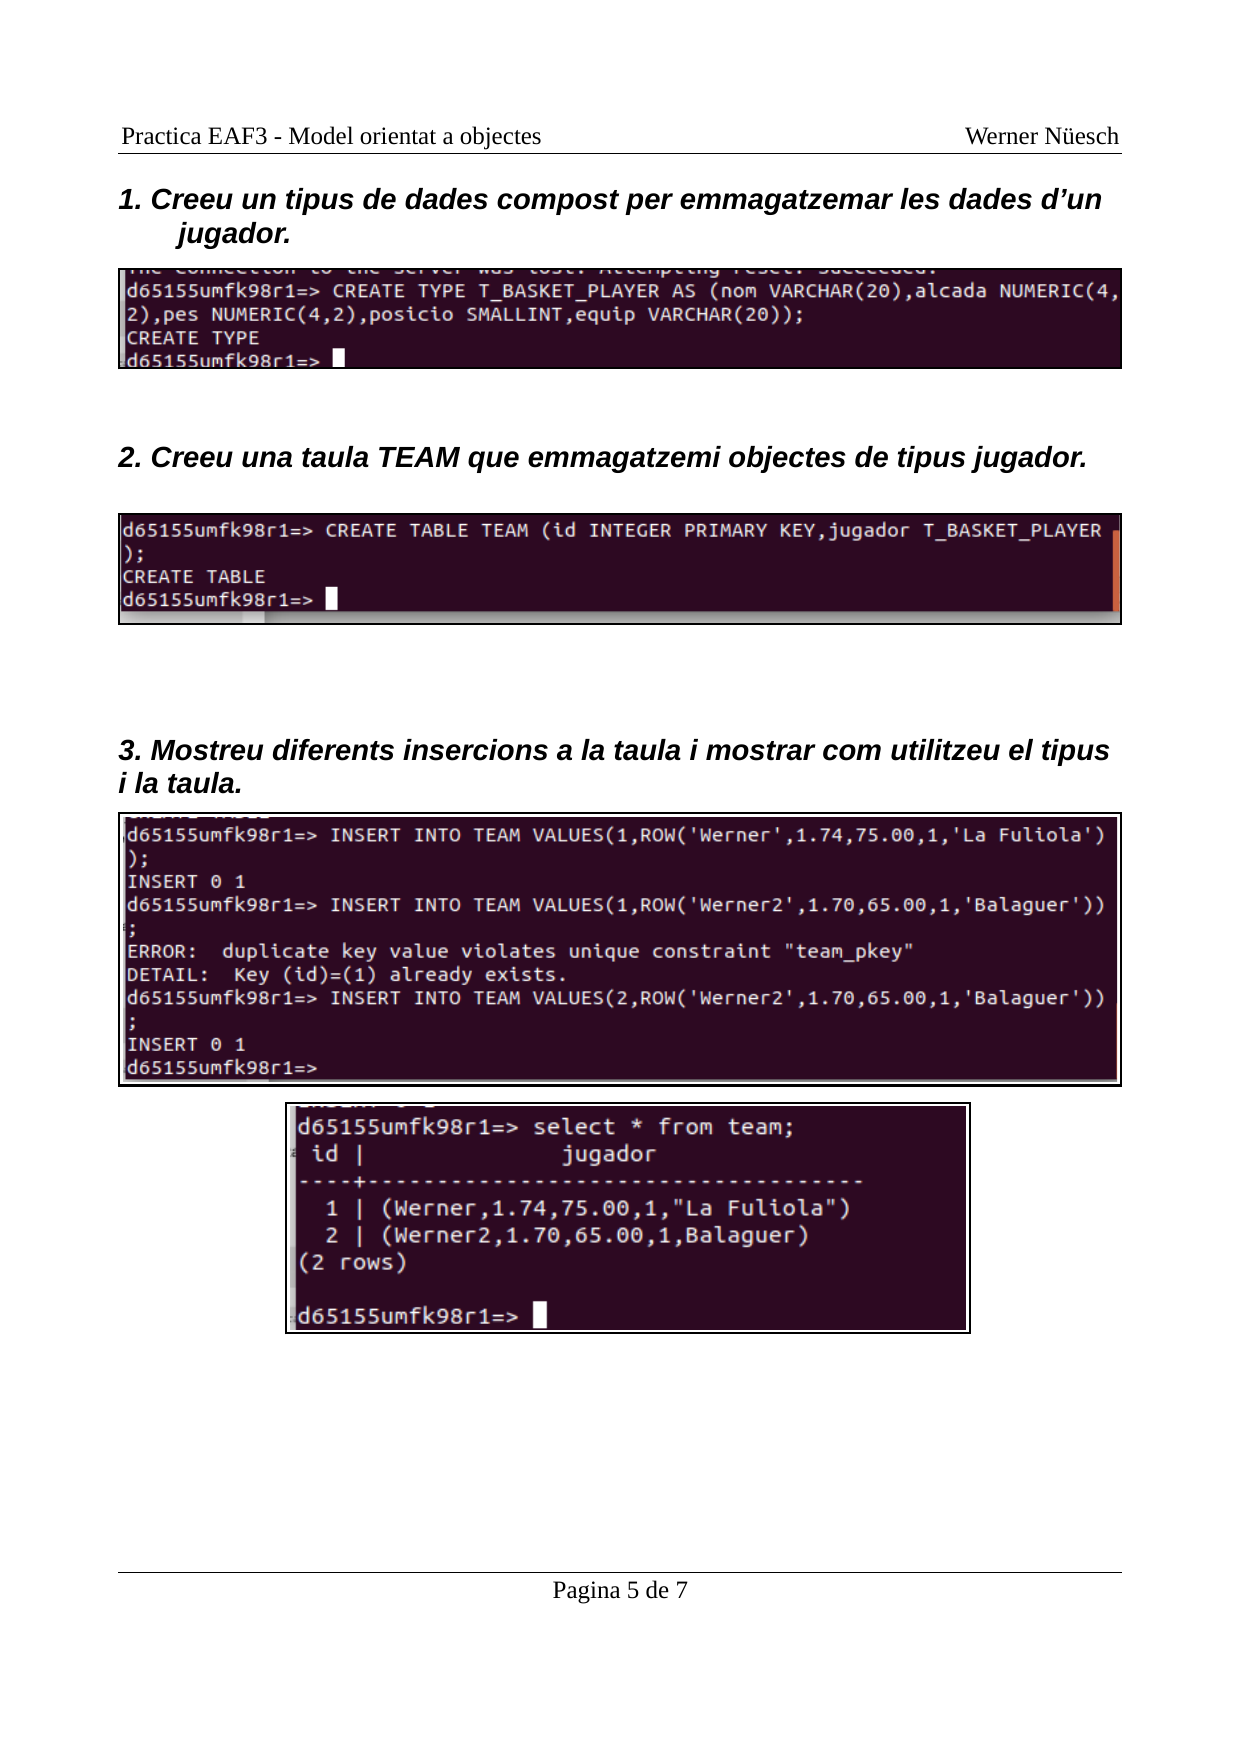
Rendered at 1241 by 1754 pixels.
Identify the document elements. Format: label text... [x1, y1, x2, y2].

picture [290, 1106, 966, 1330]
picture [120, 270, 1120, 367]
picture [120, 515, 1120, 623]
subtitle 2. Creeu una taula TEAM que emmagatzemi objectes de tipus jugador. [118, 440, 1122, 474]
picture [123, 817, 1118, 1082]
subtitle 3. Mostreu diferents insercions a la taula i mostrar com utilitzeu el tipus i la taula. [118, 733, 1122, 800]
subtitle 1. Creeu un tipus de dades compost per emmagatzemar les dades d’un jugador. [118, 182, 1122, 249]
